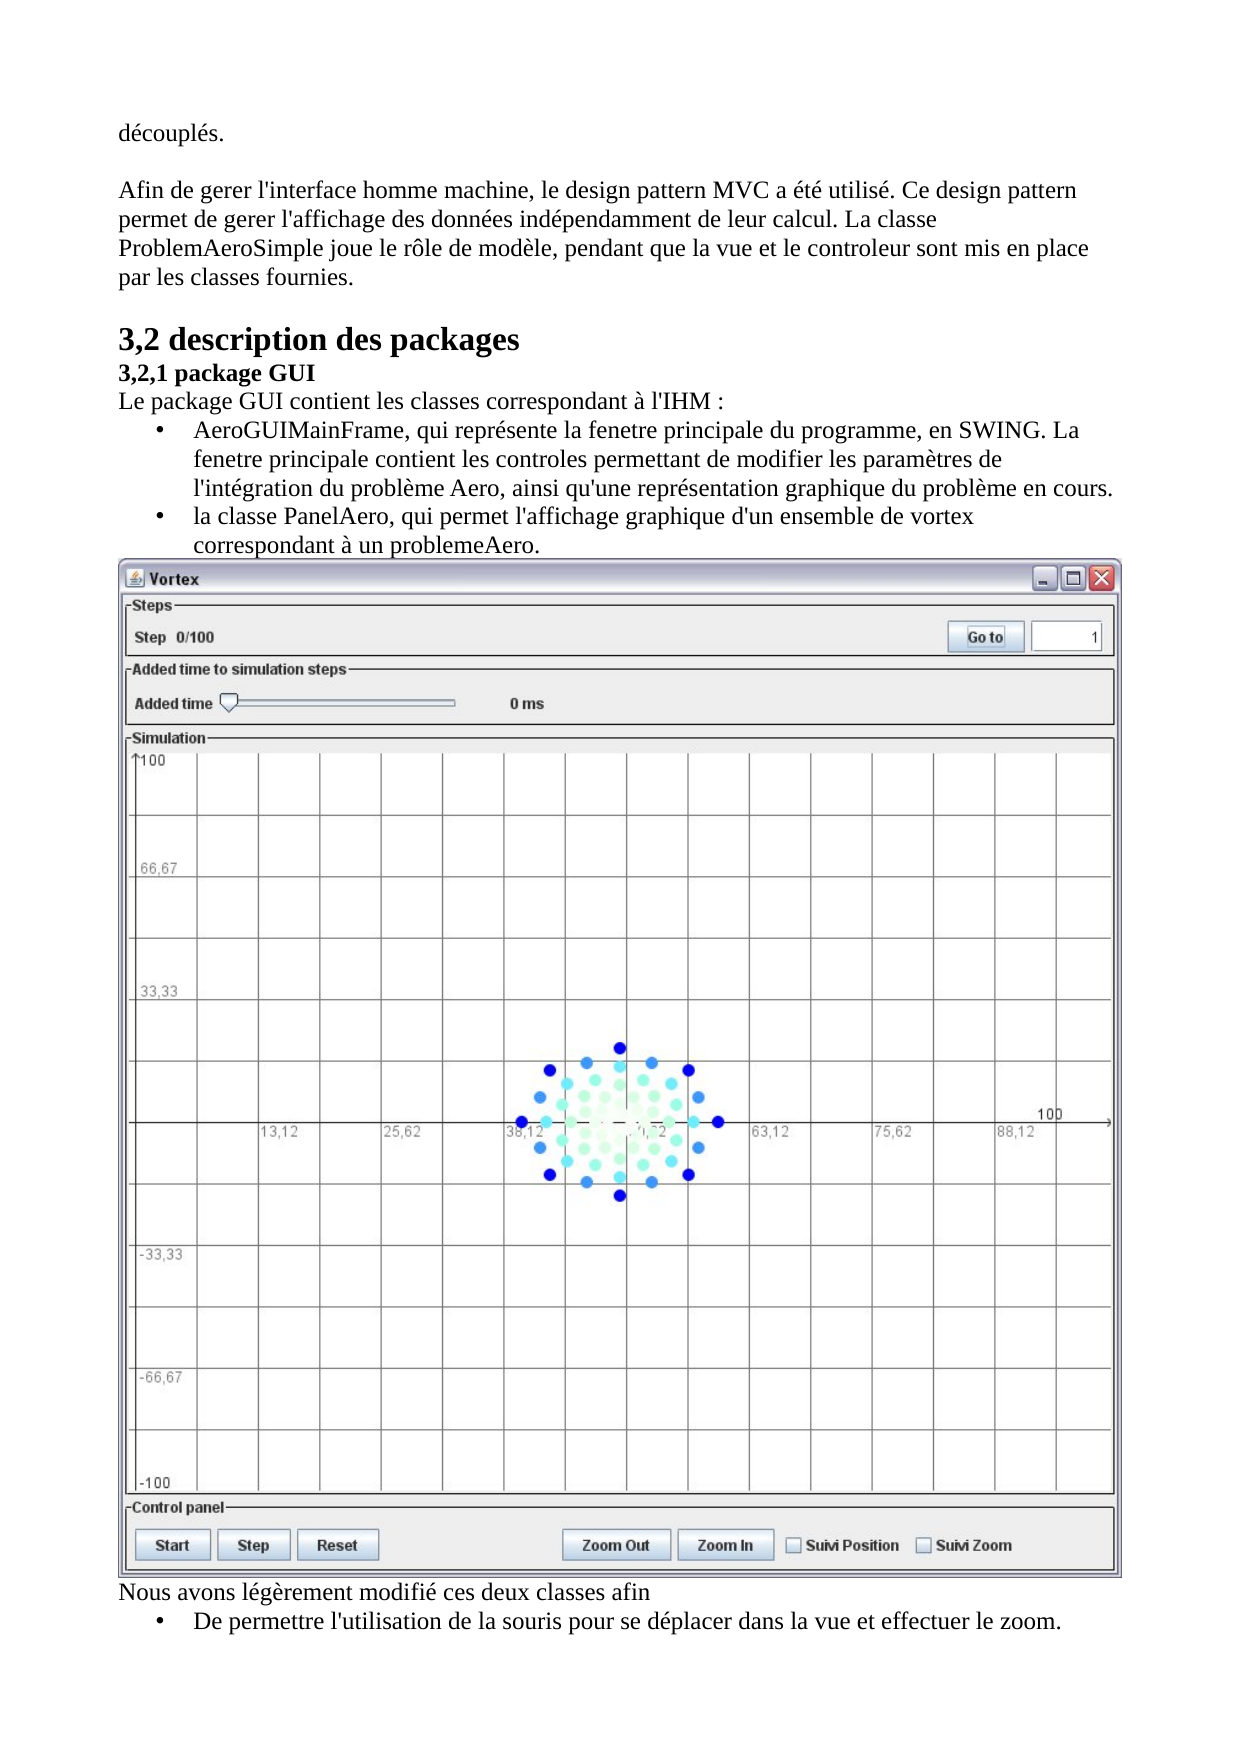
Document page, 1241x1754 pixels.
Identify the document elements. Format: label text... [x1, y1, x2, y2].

text 3,2,1 package GUI [118, 358, 1122, 386]
text 3,2 description des packages [118, 319, 1122, 358]
list la classe PanelAero, qui permet l'affichage graphique d'un ensemble de vortex correspondant à un problemeAero. [156, 501, 1122, 558]
list AeroGUIMainFrame, qui représente la fenetre principale du programme, en SWING. La fenetre principale contient les controles permettant de modifier les paramètres de l'intégration du problème Aero, ainsi qu'une représentation graphique du problème en cours. [156, 415, 1122, 501]
text découplés. [118, 118, 1122, 147]
text Afin de gerer l'interface homme machine, le design pattern MVC a été utilisé. Ce design pattern permet de gerer l'affichage des données indépendamment de leur calcul. La classe ProblemAeroSimple joue le rôle de modèle, pendant que la vue et le controleur sont mis en place par les classes fournies. [118, 176, 1122, 291]
list De permettre l'utilisation de la souris pour se déplacer dans la vue et effectuer le zoom. [156, 1606, 1122, 1635]
text Le package GUI contient les classes correspondant à l'IHM : [118, 386, 1122, 415]
text Nous avons légèrement modifié ces deux classes afin [118, 1578, 1122, 1606]
picture [118, 558, 1122, 1578]
